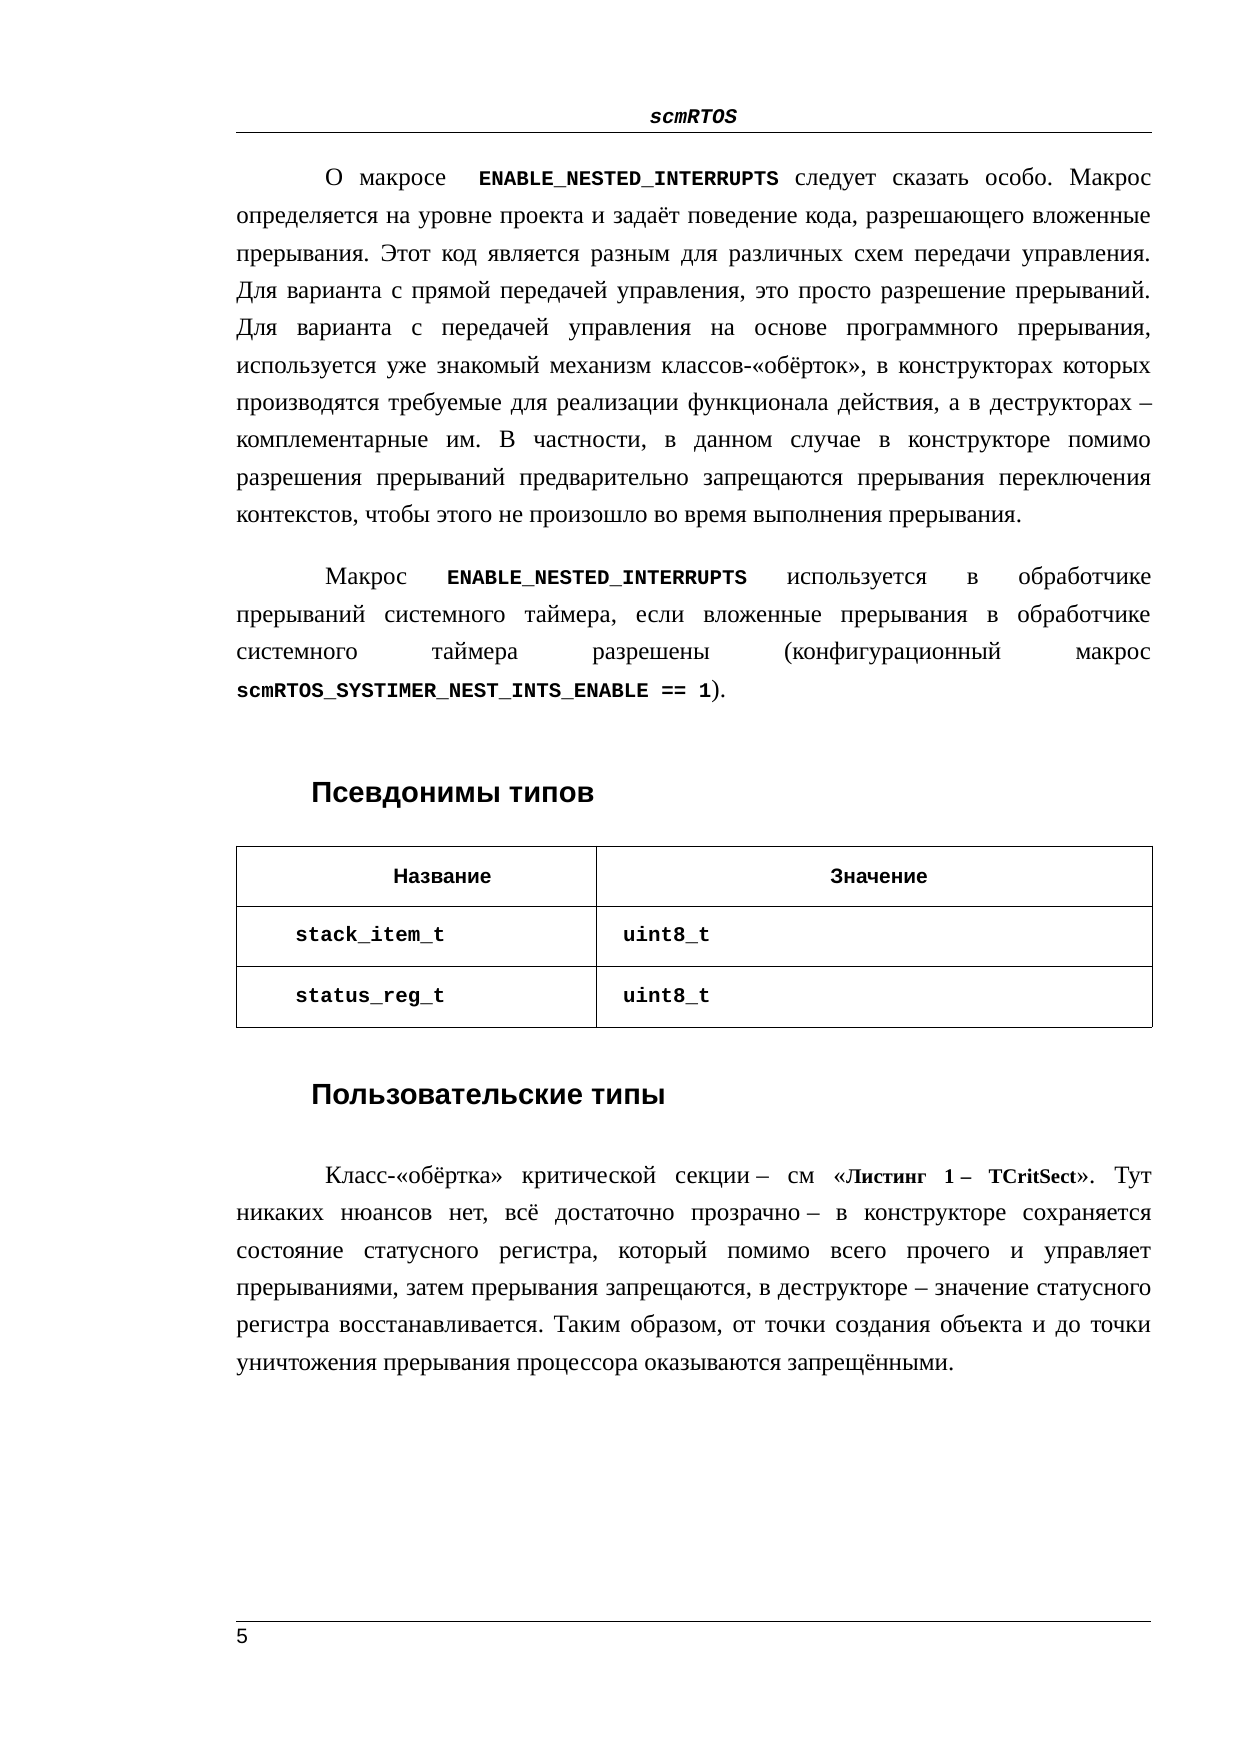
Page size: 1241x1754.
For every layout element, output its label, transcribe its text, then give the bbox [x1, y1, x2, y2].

table_header Значение [597, 847, 1152, 906]
table_cell status_reg_t [237, 967, 596, 1027]
table_header Название [237, 847, 596, 906]
text Класс-«обёртка» критической секции – см «Листинг 1 – TCritSect». Тут никаких нюансов нет, всё достаточно прозрачно – в конструкторе сохраняется состояние статусного регистра, который помимо всего прочего и управляет прерываниями, затем прерывания запрещаются, в деструкторе – значение статусного регистра восстанавливается. Таким образом, от точки создания объекта и до точки уничтожения прерывания процессора оказываются запрещёнными. [236, 1160, 1152, 1375]
subtitle Пользовательские типы [311, 1077, 1033, 1110]
subtitle Псевдонимы типов [311, 774, 1033, 808]
table_cell uint8_t [597, 967, 1152, 1027]
table_cell stack_item_t [237, 907, 596, 966]
text О макросе ENABLE_NESTED_INTERRUPTS следует сказать особо. Макрос определяется на уровне проекта и задаёт поведение кода, разрешающего вложенные прерывания. Этот код является разным для различных схем передачи управления. Для варианта с прямой передачей управления, это просто разрешение прерываний. Для варианта с передачей управления на основе программного прерывания, используется уже знакомый механизм классов-«обёрток», в конструкторах которых производятся требуемые для реализации функционала действия, а в деструкторах – комплементарные им. В частности, в данном случае в конструкторе помимо разрешения прерываний предварительно запрещаются прерывания переключения контекстов, чтобы этого не произошло во время выполнения прерывания. [236, 162, 1152, 528]
table_cell uint8_t [597, 907, 1152, 966]
text Макрос ENABLE_NESTED_INTERRUPTS используется в обработчике прерываний системного таймера, если вложенные прерывания в обработчике системного таймера разрешены (конфигурационный макрос scmRTOS_SYSTIMER_NEST_INTS_ENABLE == 1). [236, 561, 1152, 703]
